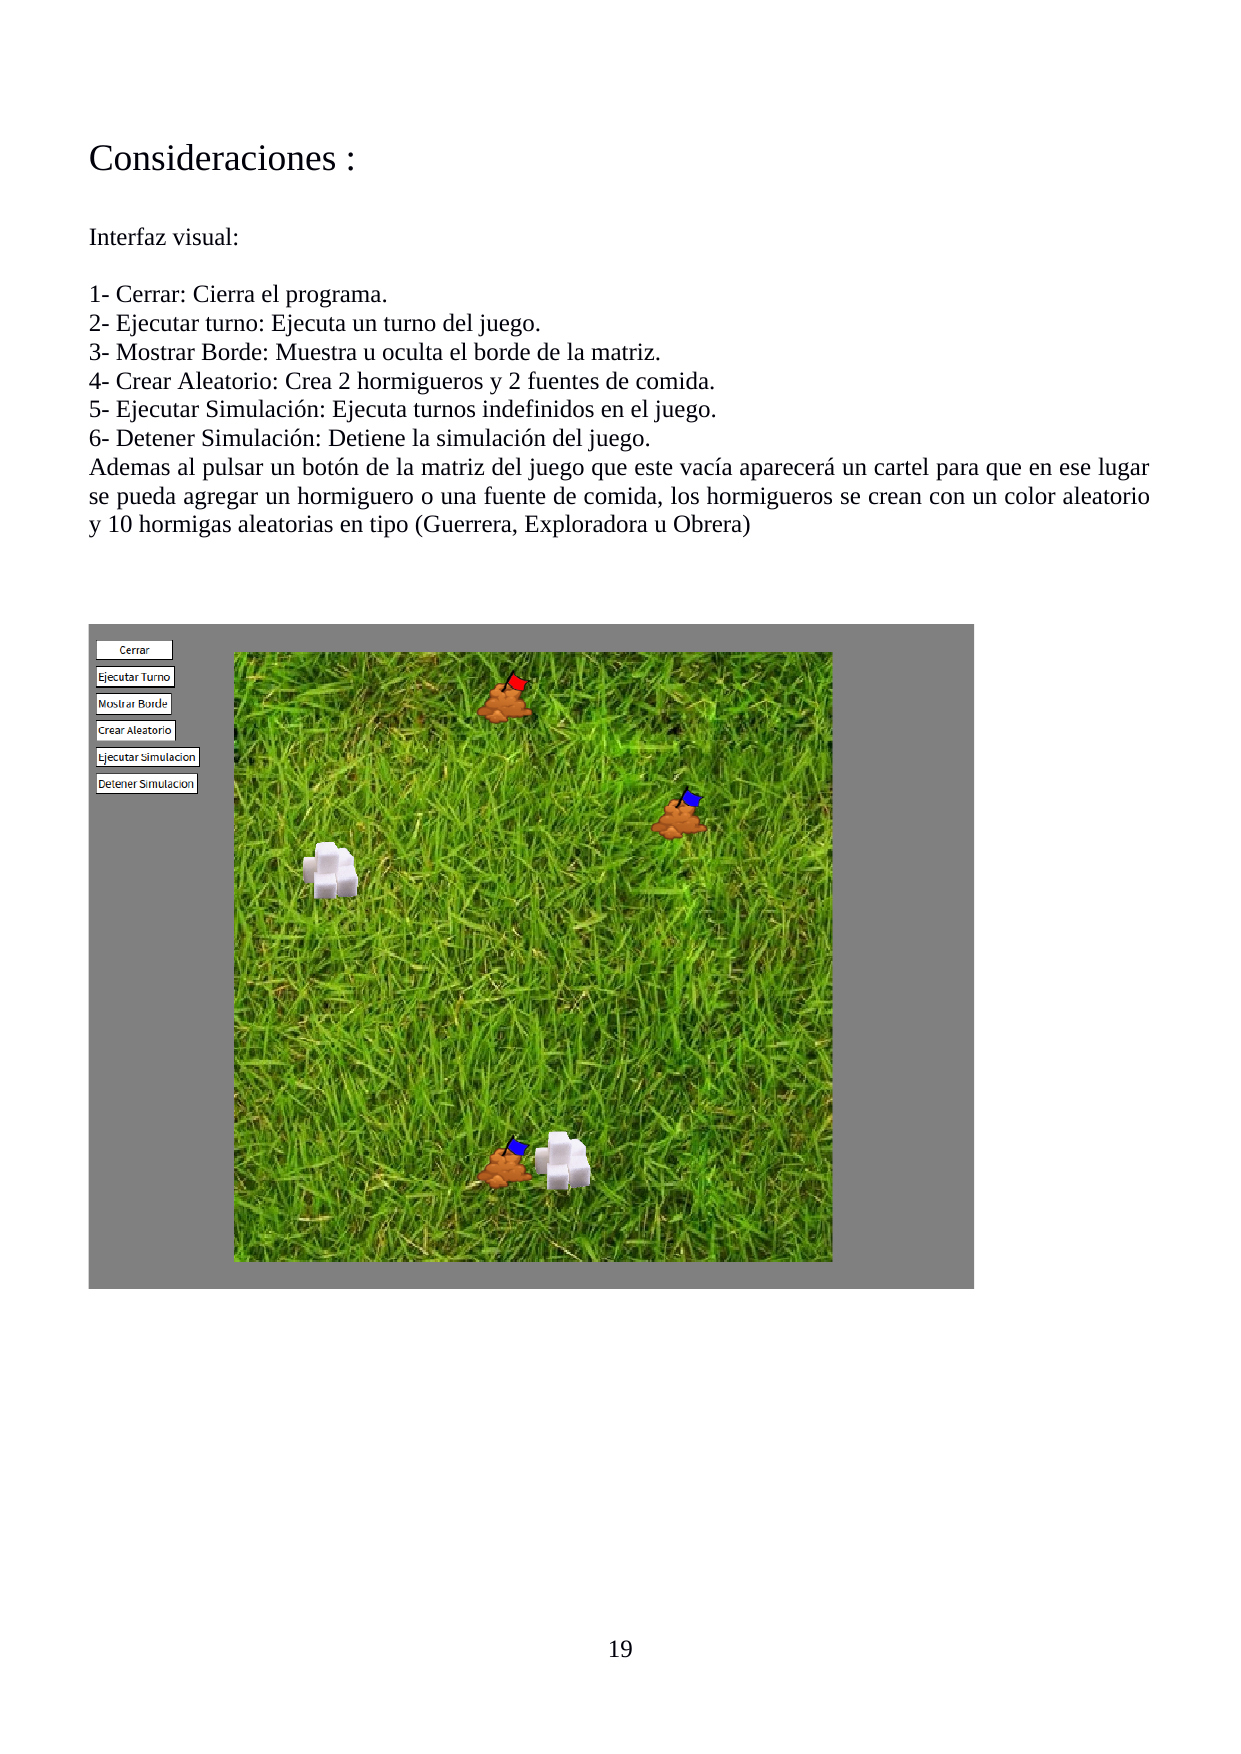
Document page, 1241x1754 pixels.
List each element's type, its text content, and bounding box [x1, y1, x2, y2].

text Consideraciones : [88, 136, 1152, 179]
text 2- Ejecutar turno: Ejecuta un turno del juego. [88, 308, 1152, 337]
text 3- Mostrar Borde: Muestra u oculta el borde de la matriz. [88, 337, 1152, 366]
text Ademas al pulsar un botón de la matriz del juego que este vacía aparecerá un cartel para que en ese lugar se pueda agregar un hormiguero o una fuente de comida, los hormigueros se crean con un color aleatorio y 10 hormigas aleatorias en tipo (Guerrera, Exploradora u Obrera) [88, 452, 1152, 538]
text 4- Crear Aleatorio: Crea 2 hormigueros y 2 fuentes de comida. [88, 366, 1152, 394]
text Interfaz visual: [88, 222, 1152, 251]
text 6- Detener Simulación: Detiene la simulación del juego. [88, 423, 1152, 452]
text 5- Ejecutar Simulación: Ejecuta turnos indefinidos en el juego. [88, 394, 1152, 423]
text 1- Cerrar: Cierra el programa. [88, 279, 1152, 308]
picture [88, 624, 975, 1289]
